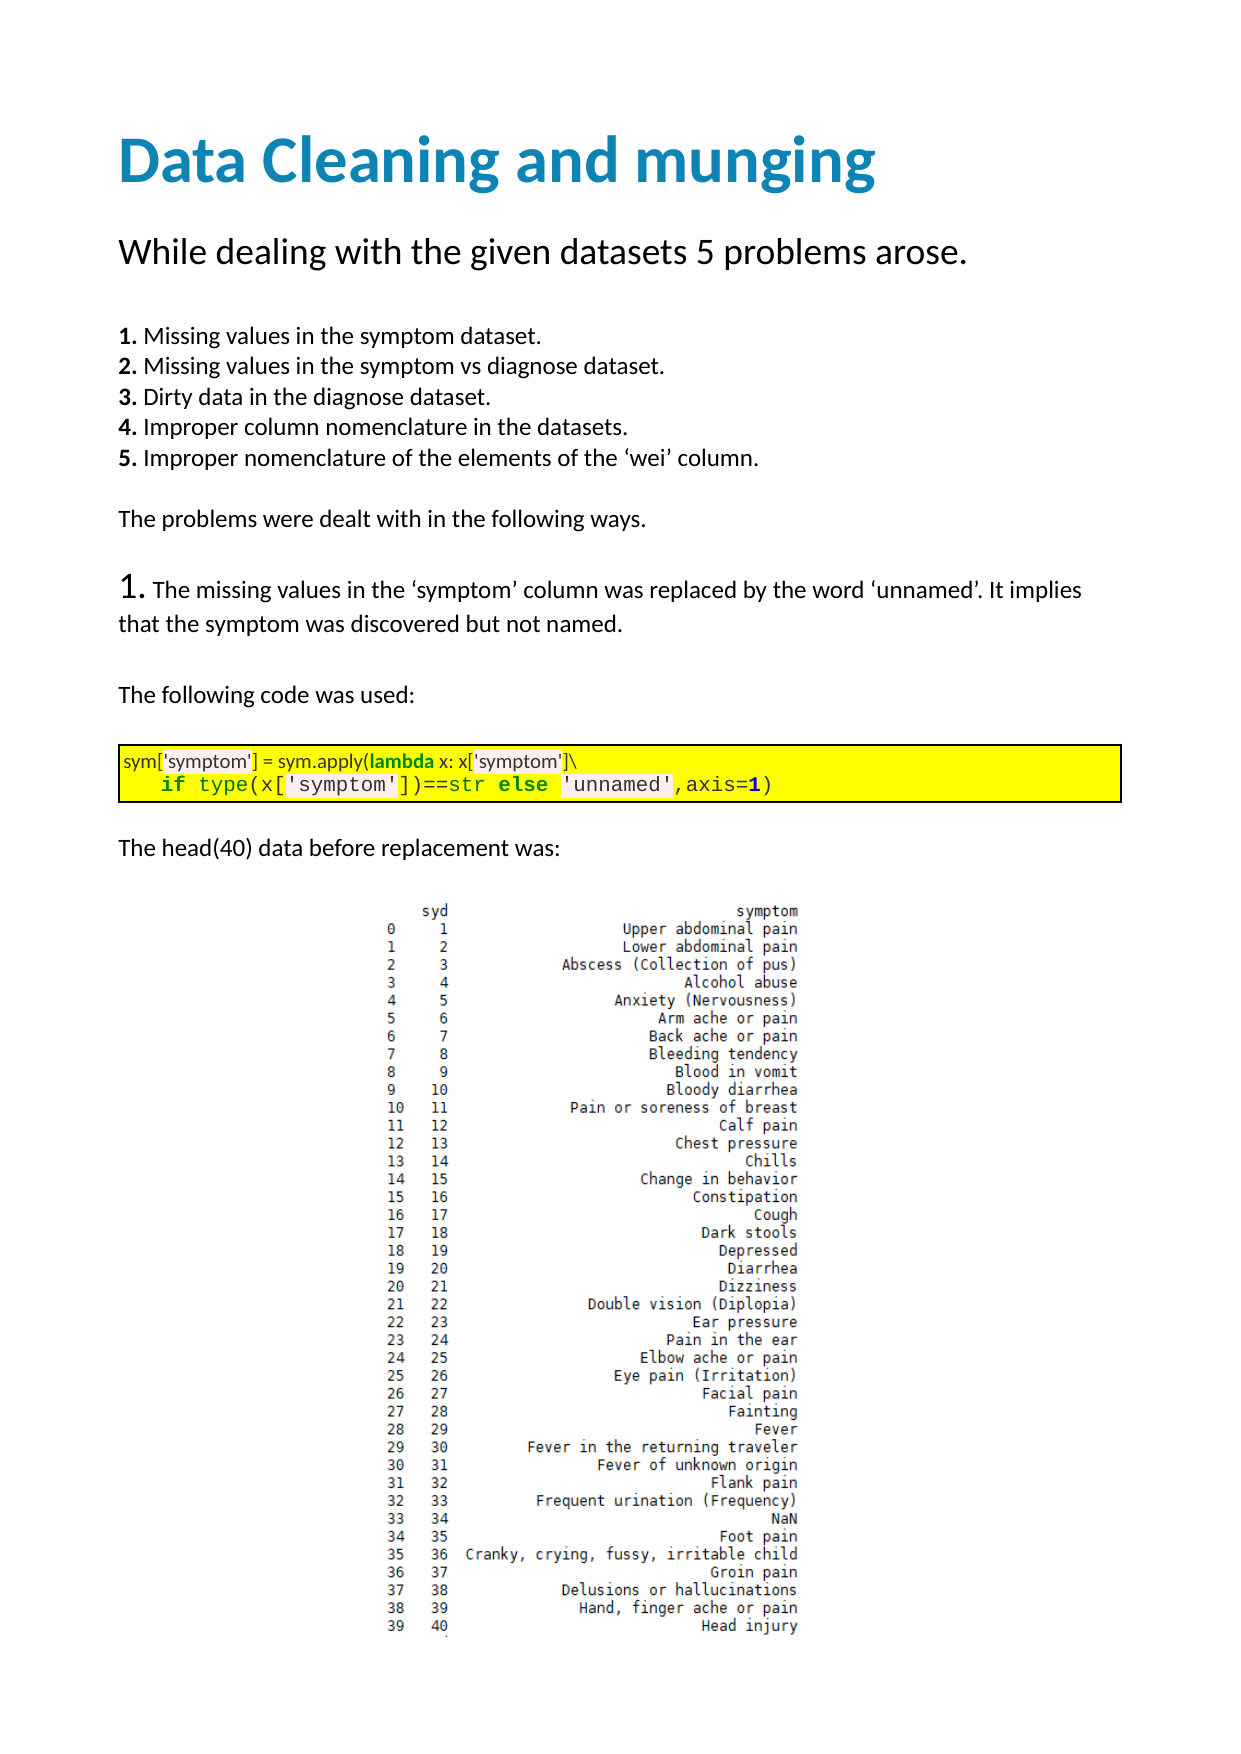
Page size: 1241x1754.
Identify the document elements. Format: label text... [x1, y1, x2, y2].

text The following code was used: [118, 667, 1122, 713]
text 1. The missing values in the ‘symptom’ column was replaced by the word ‘unnamed’. It implies that the symptom was discovered but not named. [118, 562, 1122, 639]
text 5. Improper nomenclature of the elements of the ‘wei’ column. [118, 442, 1122, 472]
text 4. Improper column nomenclature in the datasets. [118, 411, 1122, 442]
text if type(x['symptom'])==str else 'unnamed',axis=1) [120, 769, 1120, 801]
text The problems were dealt with in the following ways. [118, 503, 1122, 533]
text 2. Missing values in the symptom vs diagnose dataset. [118, 350, 1122, 381]
text The head(40) data before replacement was: [118, 832, 1122, 863]
text While dealing with the given datasets 5 problems arose. [118, 228, 1122, 274]
text sym['symptom'] = sym.apply(lambda x: x['symptom']\ [120, 746, 1120, 769]
text Data Cleaning and munging [118, 118, 1122, 199]
text 1. Missing values in the symptom dataset. [118, 320, 1122, 350]
picture [386, 902, 812, 1637]
text 3. Dirty data in the diagnose dataset. [118, 381, 1122, 411]
